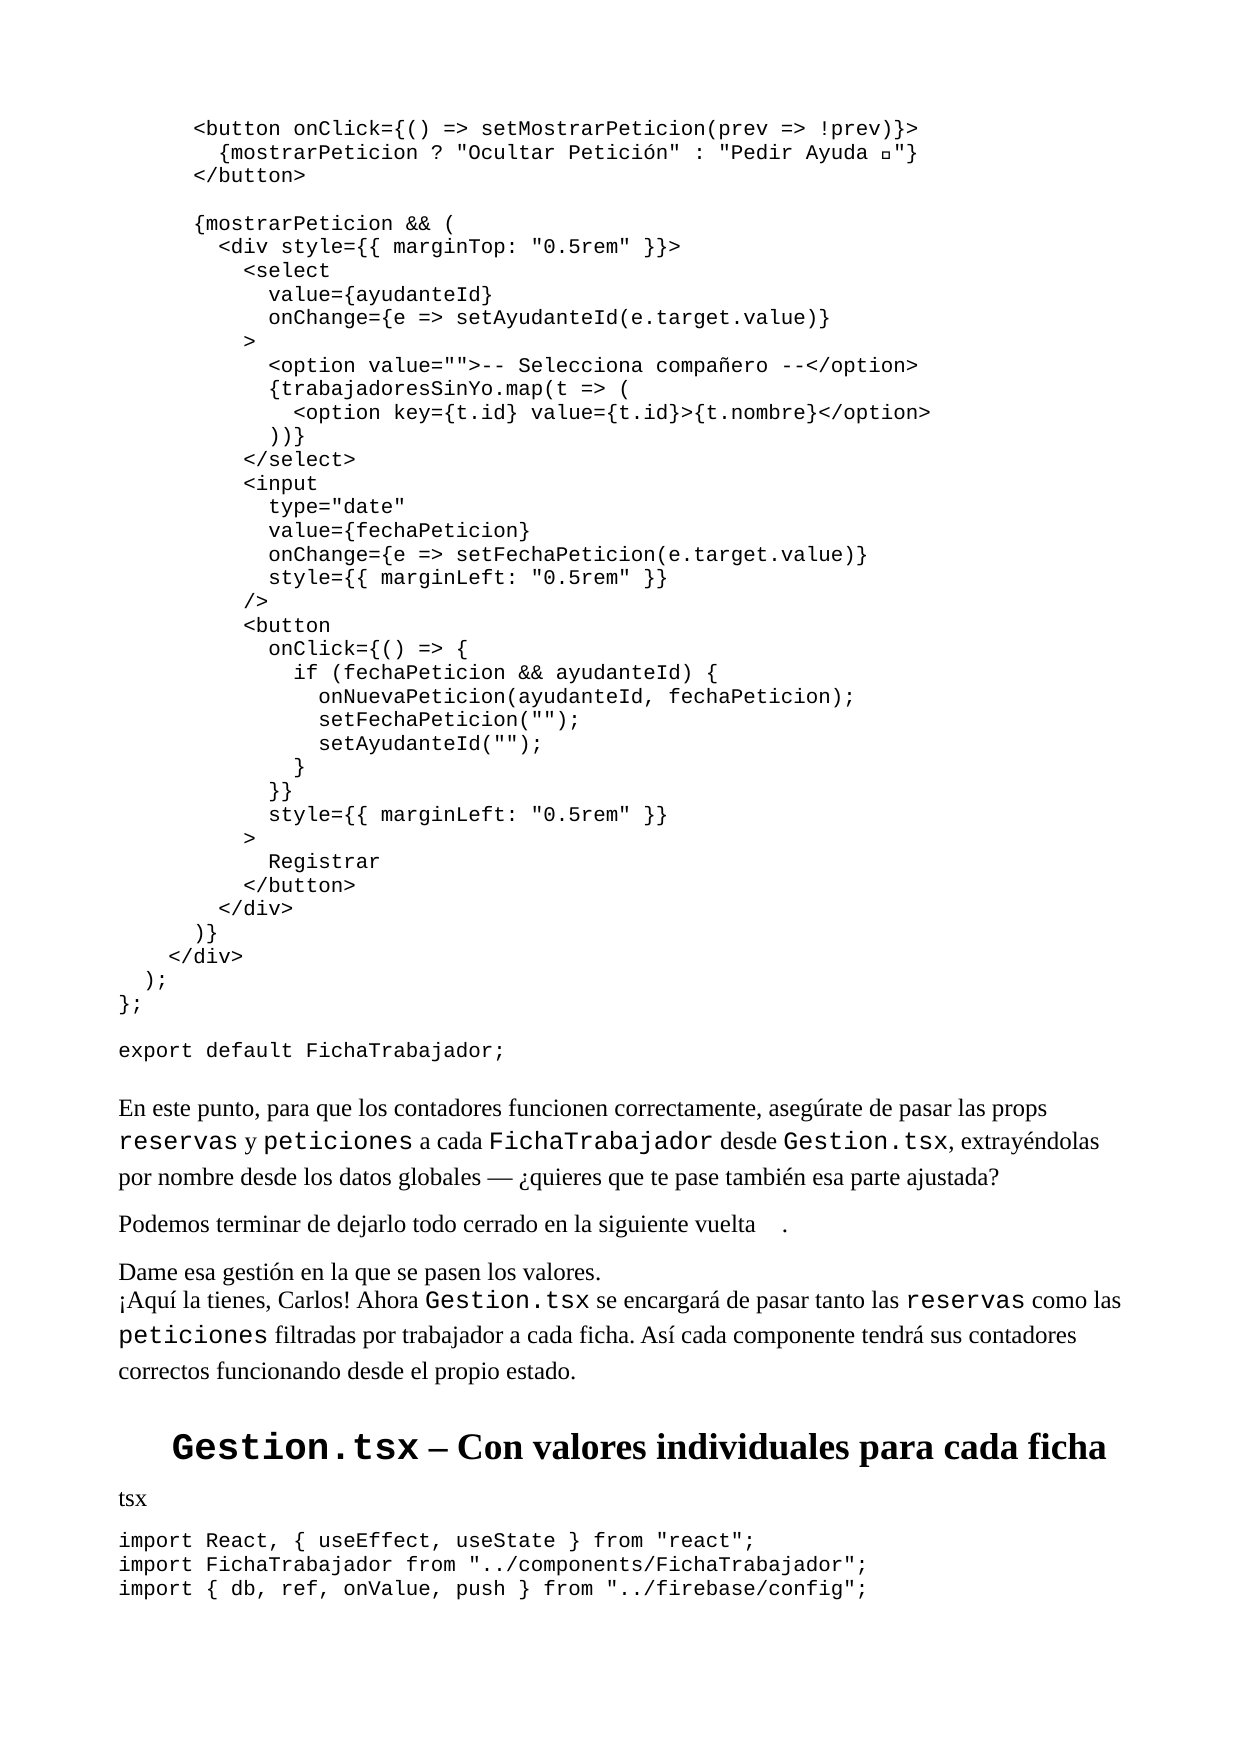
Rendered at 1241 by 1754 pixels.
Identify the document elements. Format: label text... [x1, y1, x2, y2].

text value={ayudanteId} [118, 284, 1122, 307]
text <select [118, 260, 1122, 284]
text )} [118, 922, 1122, 946]
text <div style={{ marginTop: "0.5rem" }}> [118, 236, 1122, 260]
text import { db, ref, onValue, push } from "../firebase/config"; [118, 1578, 1122, 1601]
text onChange={e => setFechaPeticion(e.target.value)} [118, 544, 1122, 567]
text <option value="">-- Selecciona compañero --</option> [118, 354, 1122, 378]
text onNuevaPeticion(ayudanteId, fechaPeticion); [118, 686, 1122, 709]
text import FichaTrabajador from "../components/FichaTrabajador"; [118, 1554, 1122, 1578]
text tsx [118, 1483, 1122, 1512]
text </div> [118, 898, 1122, 922]
text export default FichaTrabajador; [118, 1040, 1122, 1064]
text }} [118, 780, 1122, 804]
text type="date" [118, 496, 1122, 520]
text setAyudanteId(""); [118, 733, 1122, 757]
text {mostrarPeticion ? "Ocultar Petición" : "Pedir Ayuda 🤝"} [118, 142, 1122, 165]
subtitle 🔧 Gestion.tsx – Con valores individuales para cada ficha [118, 1424, 1122, 1470]
text <button [118, 615, 1122, 638]
text <option key={t.id} value={t.id}>{t.nombre}</option> [118, 402, 1122, 426]
text value={fechaPeticion} [118, 520, 1122, 544]
text </button> [118, 875, 1122, 898]
text if (fechaPeticion && ayudanteId) { [118, 662, 1122, 686]
text style={{ marginLeft: "0.5rem" }} [118, 804, 1122, 827]
text Dame esa gestión en la que se pasen los valores. [118, 1257, 1122, 1286]
text ); [118, 969, 1122, 993]
text > [118, 827, 1122, 851]
text } [118, 757, 1122, 780]
text onChange={e => setAyudanteId(e.target.value)} [118, 307, 1122, 331]
text </select> [118, 449, 1122, 473]
text Podemos terminar de dejarlo todo cerrado en la siguiente vuelta 🤝. [118, 1209, 1122, 1238]
text style={{ marginLeft: "0.5rem" }} [118, 567, 1122, 591]
text </div> [118, 946, 1122, 969]
text ¡Aquí la tienes, Carlos! Ahora Gestion.tsx se encargará de pasar tanto las reservas como las peticiones filtradas por trabajador a cada ficha. Así cada componente tendrá sus contadores correctos funcionando desde el propio estado. [118, 1286, 1122, 1384]
text {mostrarPeticion && ( [118, 213, 1122, 236]
text </button> [118, 165, 1122, 189]
text En este punto, para que los contadores funcionen correctamente, asegúrate de pasar las props reservas y peticiones a cada FichaTrabajador desde Gestion.tsx, extrayéndolas por nombre desde los datos globales — ¿quieres que te pase también esa parte ajustada? [118, 1093, 1122, 1190]
text onClick={() => { [118, 638, 1122, 662]
text Registrar [118, 851, 1122, 875]
text <input [118, 473, 1122, 496]
text import React, { useEffect, useState } from "react"; [118, 1531, 1122, 1554]
text {trabajadoresSinYo.map(t => ( [118, 378, 1122, 402]
text setFechaPeticion(""); [118, 709, 1122, 733]
text ))} [118, 426, 1122, 449]
text > [118, 331, 1122, 354]
text <button onClick={() => setMostrarPeticion(prev => !prev)}> [118, 118, 1122, 142]
text /> [118, 591, 1122, 615]
text }; [118, 993, 1122, 1017]
